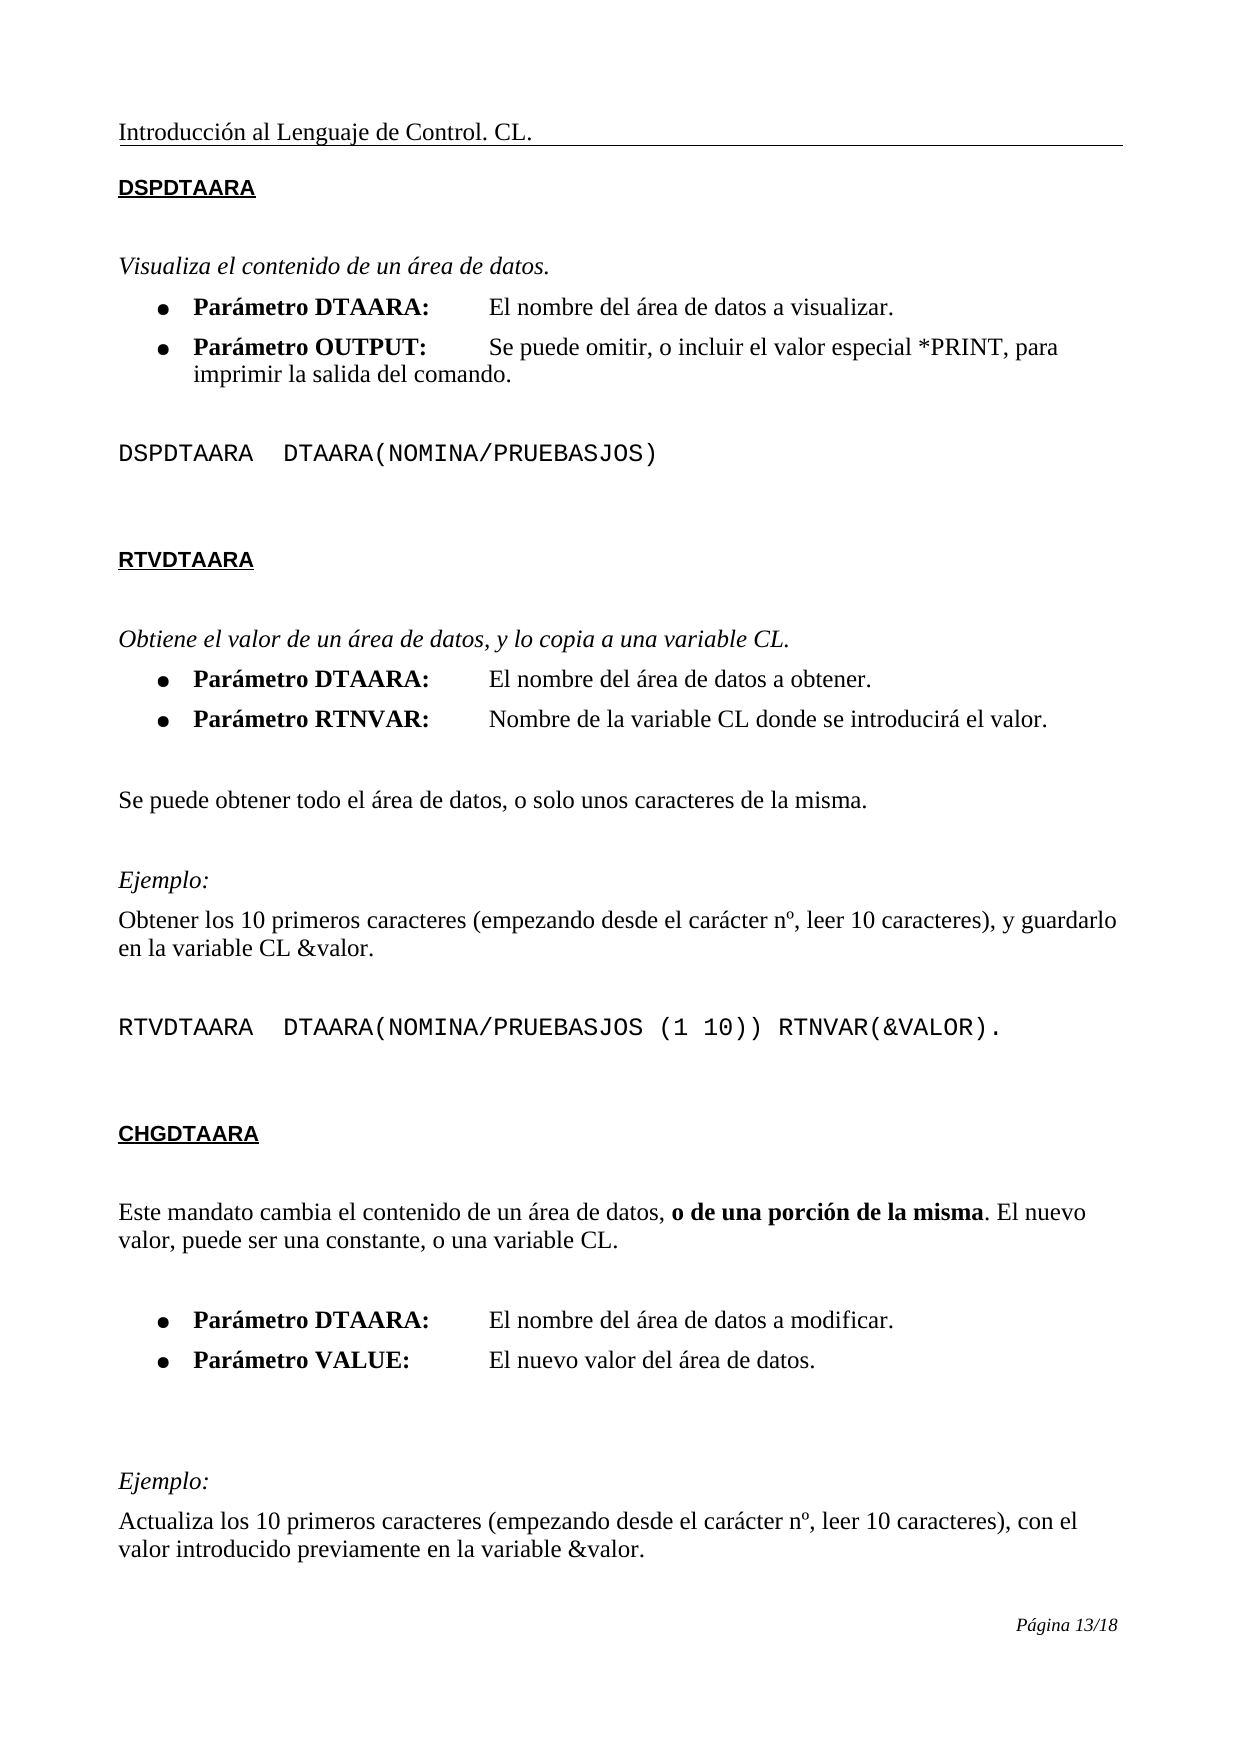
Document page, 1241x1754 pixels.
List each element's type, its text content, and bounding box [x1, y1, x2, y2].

text DSPDTAARA DTAARA(NOMINA/PRUEBASJOS) [118, 441, 1122, 469]
list Parámetro VALUE: El nuevo valor del área de datos. [156, 1347, 1122, 1374]
text Obtiene el valor de un área de datos, y lo copia a una variable CL. [118, 625, 1122, 653]
text Actualiza los 10 primeros caracteres (empezando desde el carácter nº, leer 10 caracteres), con el valor introducido previamente en la variable &valor. [118, 1507, 1122, 1563]
list Parámetro DTAARA: El nombre del área de datos a modificar. [156, 1306, 1122, 1334]
text RTVDTAARA DTAARA(NOMINA/PRUEBASJOS (1 10)) RTNVAR(&VALOR). [118, 1014, 1122, 1043]
text Este mandato cambia el contenido de un área de datos, o de una porción de la misma. El nuevo valor, puede ser una constante, o una variable CL. [118, 1198, 1122, 1254]
subtitle RTVDTAARA [118, 548, 1122, 572]
text Se puede obtener todo el área de datos, o solo unos caracteres de la misma. [118, 786, 1122, 813]
list Parámetro RTNVAR: Nombre de la variable CL donde se introducirá el valor. [156, 705, 1122, 733]
list Parámetro DTAARA: El nombre del área de datos a obtener. [156, 665, 1122, 693]
subtitle CHGDTAARA [118, 1121, 1122, 1146]
list Parámetro OUTPUT: Se puede omitir, o incluir el valor especial *PRINT, para imprimir la salida del comando. [156, 333, 1122, 388]
text Ejemplo: [118, 866, 1122, 894]
subtitle DSPDTAARA [118, 175, 1122, 200]
text Obtener los 10 primeros caracteres (empezando desde el carácter nº, leer 10 caracteres), y guardarlo en la variable CL &valor. [118, 906, 1122, 962]
text Visualiza el contenido de un área de datos. [118, 252, 1122, 280]
text Ejemplo: [118, 1467, 1122, 1495]
list Parámetro DTAARA: El nombre del área de datos a visualizar. [156, 293, 1122, 320]
